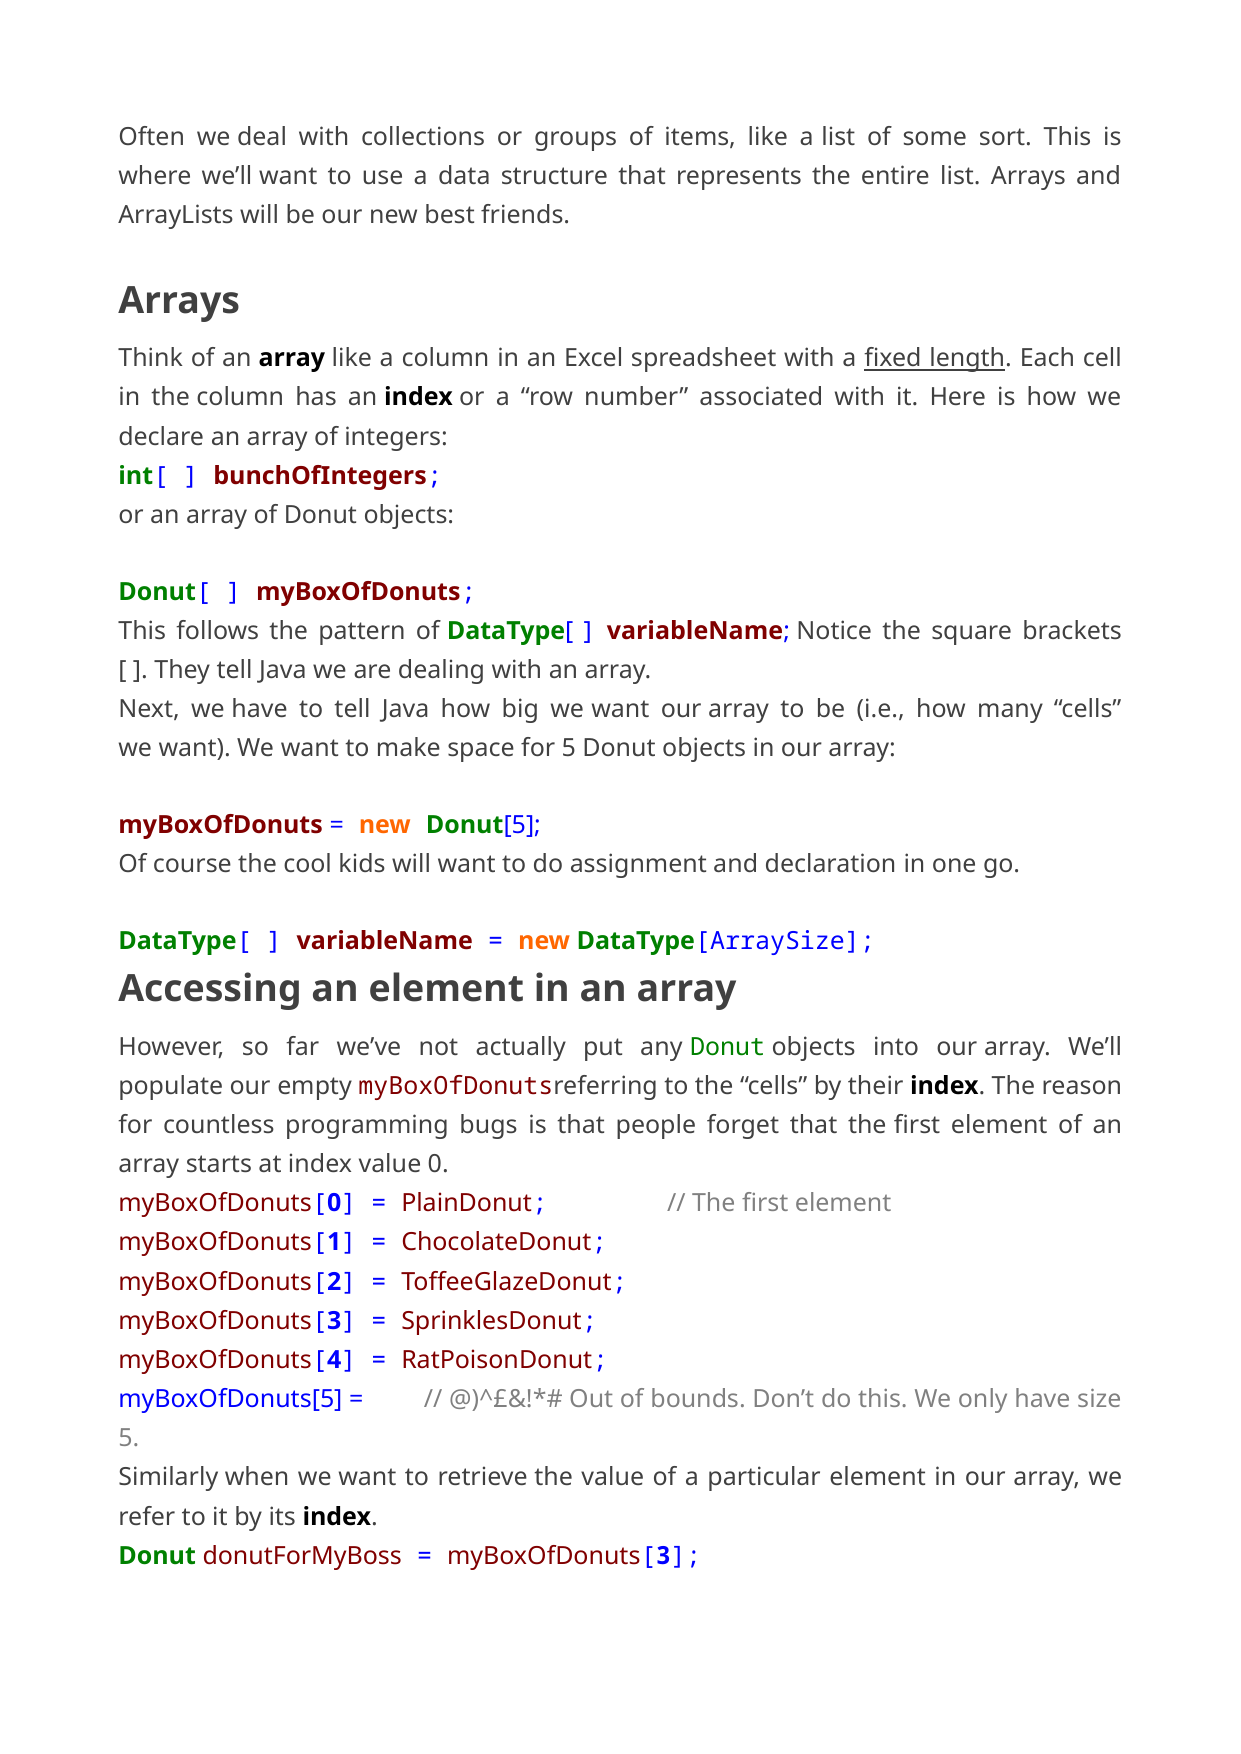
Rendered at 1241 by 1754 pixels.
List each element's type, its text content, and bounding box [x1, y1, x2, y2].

text Similarly when we want to retrieve the value of a particular element in our array, we refer to it by its index. [118, 1459, 1122, 1532]
subtitle Accessing an element in an array [118, 961, 1122, 1012]
text myBoxOfDonuts[3] = SprinklesDonut; [118, 1302, 1122, 1336]
text myBoxOfDonuts[1] = ChocolateDonut; [118, 1224, 1122, 1258]
text int[ ] bunchOfIntegers; [118, 457, 1122, 491]
text myBoxOfDonuts[4] = RatPoisonDonut; [118, 1341, 1122, 1376]
text Of course the cool kids will want to do assignment and declaration in one go. [118, 846, 1122, 880]
text myBoxOfDonuts[5] = // @)^£&!*# Out of bounds. Don’t do this. We only have size 5. [118, 1381, 1122, 1454]
text myBoxOfDonuts = new Donut[5]; [118, 806, 1122, 841]
text Think of an array like a column in an Excel spreadsheet with a fixed length. Each cell in the column has an index or a “row number” associated with it. Here is how we declare an array of integers: [118, 340, 1122, 452]
text myBoxOfDonuts[0] = PlainDonut; // The first element [118, 1185, 1122, 1219]
text Next, we have to tell Java how big we want our array to be (i.e., how many “cells” we want). We want to make space for 5 Donut objects in our array: [118, 691, 1122, 764]
text myBoxOfDonuts[2] = ToffeeGlazeDonut; [118, 1263, 1122, 1297]
text Donut donutForMyBoss = myBoxOfDonuts[3]; [118, 1537, 1122, 1571]
subtitle Arrays [118, 273, 1122, 324]
text DataType[ ] variableName = new DataType[ArraySize]; [118, 922, 1122, 956]
text or an array of Donut objects: [118, 496, 1122, 531]
text Often we deal with collections or groups of items, like a list of some sort. This is where we’ll want to use a data structure that represents the entire list. Arrays and ArrayLists will be our new best friends. [118, 118, 1122, 231]
text However, so far we’ve not actually put any Donut objects into our array. We’ll populate our empty myBoxOfDonutsreferring to the “cells” by their index. The reason for countless programming bugs is that people forget that the first element of an array starts at index value 0. [118, 1028, 1122, 1180]
text This follows the pattern of DataType[ ] variableName; Notice the square brackets [ ]. They tell Java we are dealing with an array. [118, 612, 1122, 686]
text Donut[ ] myBoxOfDonuts; [118, 573, 1122, 607]
